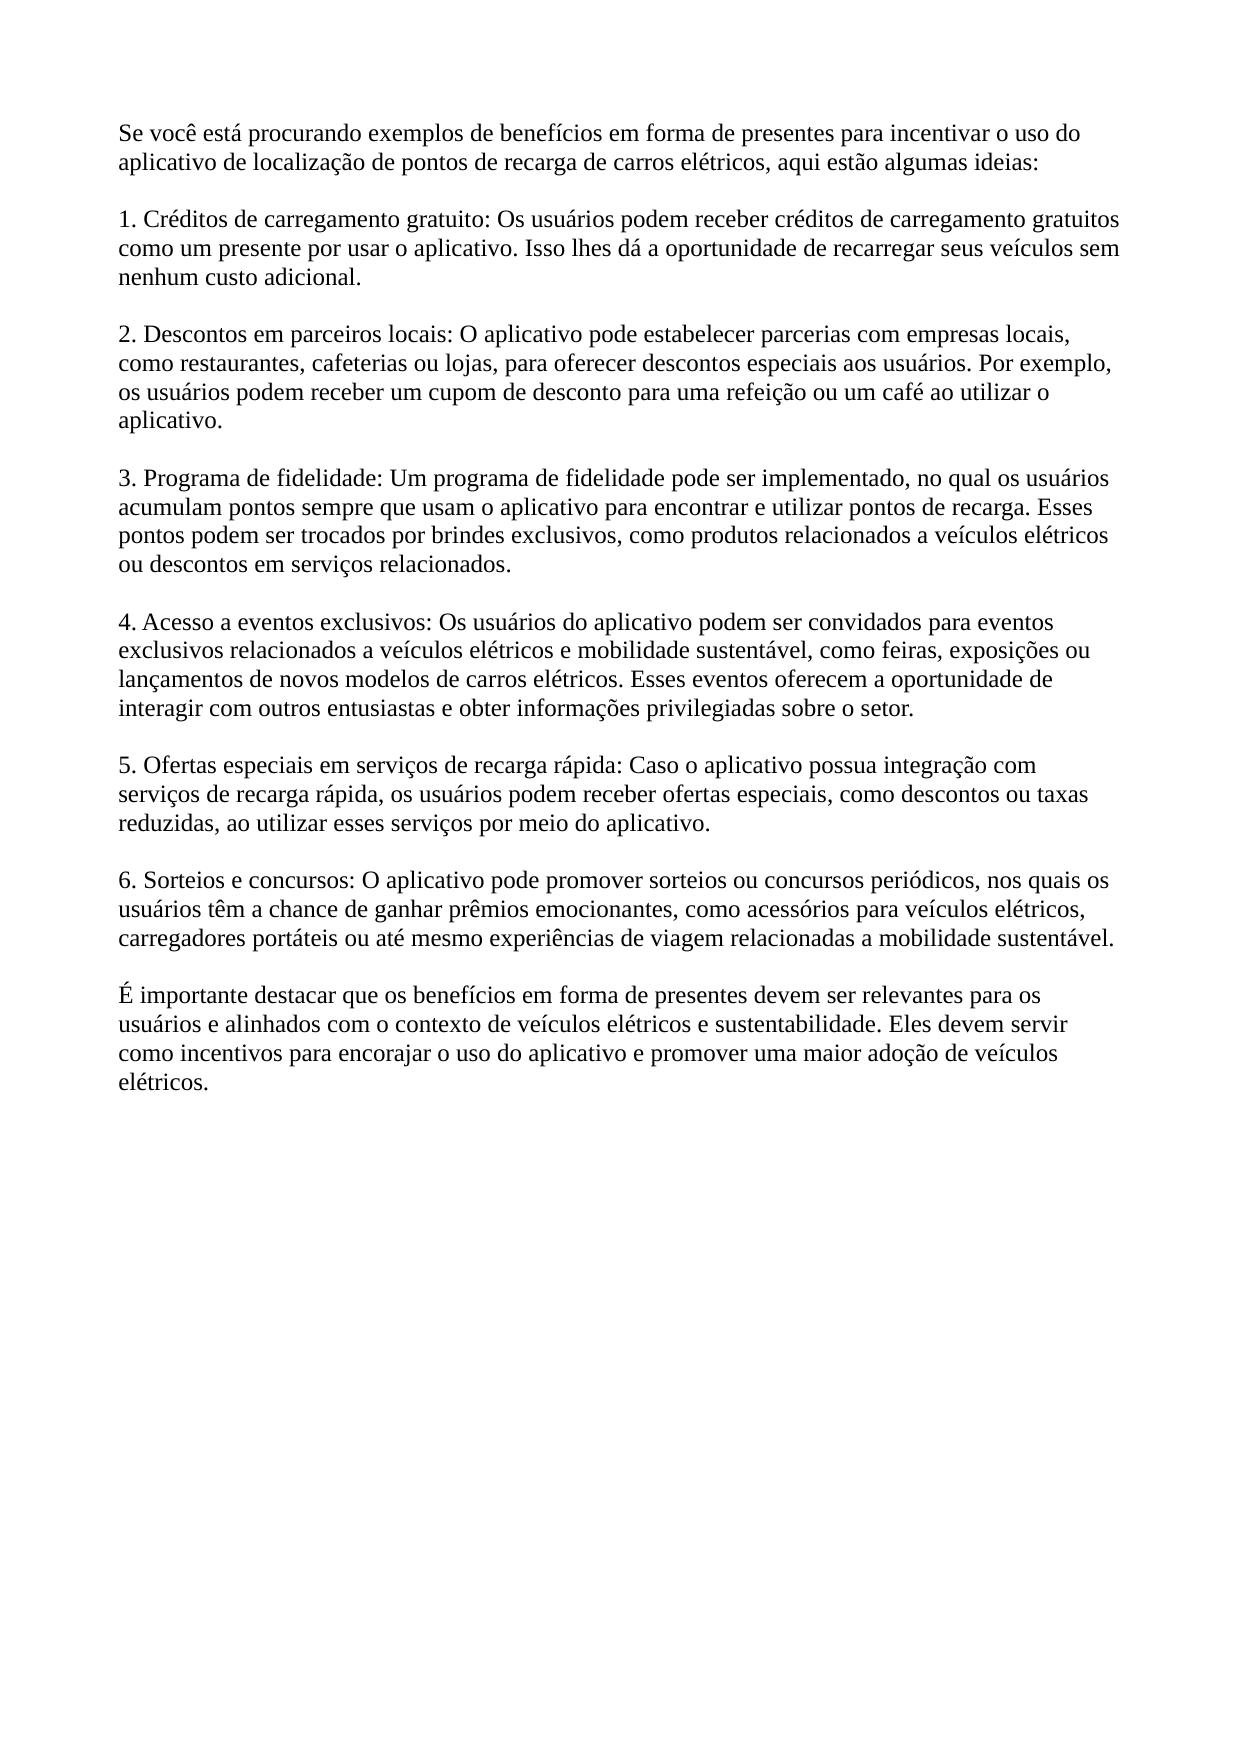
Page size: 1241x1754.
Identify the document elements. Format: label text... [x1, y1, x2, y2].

text Se você está procurando exemplos de benefícios em forma de presentes para incentivar o uso do aplicativo de localização de pontos de recarga de carros elétricos, aqui estão algumas ideias: 1. Créditos de carregamento gratuito: Os usuários podem receber créditos de carregamento gratuitos como um presente por usar o aplicativo. Isso lhes dá a oportunidade de recarregar seus veículos sem nenhum custo adicional. 2. Descontos em parceiros locais: O aplicativo pode estabelecer parcerias com empresas locais, como restaurantes, cafeterias ou lojas, para oferecer descontos especiais aos usuários. Por exemplo, os usuários podem receber um cupom de desconto para uma refeição ou um café ao utilizar o aplicativo. 3. Programa de fidelidade: Um programa de fidelidade pode ser implementado, no qual os usuários acumulam pontos sempre que usam o aplicativo para encontrar e utilizar pontos de recarga. Esses pontos podem ser trocados por brindes exclusivos, como produtos relacionados a veículos elétricos ou descontos em serviços relacionados. 4. Acesso a eventos exclusivos: Os usuários do aplicativo podem ser convidados para eventos exclusivos relacionados a veículos elétricos e mobilidade sustentável, como feiras, exposições ou lançamentos de novos modelos de carros elétricos. Esses eventos oferecem a oportunidade de interagir com outros entusiastas e obter informações privilegiadas sobre o setor. 5. Ofertas especiais em serviços de recarga rápida: Caso o aplicativo possua integração com serviços de recarga rápida, os usuários podem receber ofertas especiais, como descontos ou taxas reduzidas, ao utilizar esses serviços por meio do aplicativo. 6. Sorteios e concursos: O aplicativo pode promover sorteios ou concursos periódicos, nos quais os usuários têm a chance de ganhar prêmios emocionantes, como acessórios para veículos elétricos, carregadores portáteis ou até mesmo experiências de viagem relacionadas a mobilidade sustentável. É importante destacar que os benefícios em forma de presentes devem ser relevantes para os usuários e alinhados com o contexto de veículos elétricos e sustentabilidade. Eles devem servir como incentivos para encorajar o uso do aplicativo e promover uma maior adoção de veículos elétricos. [118, 118, 1122, 1096]
